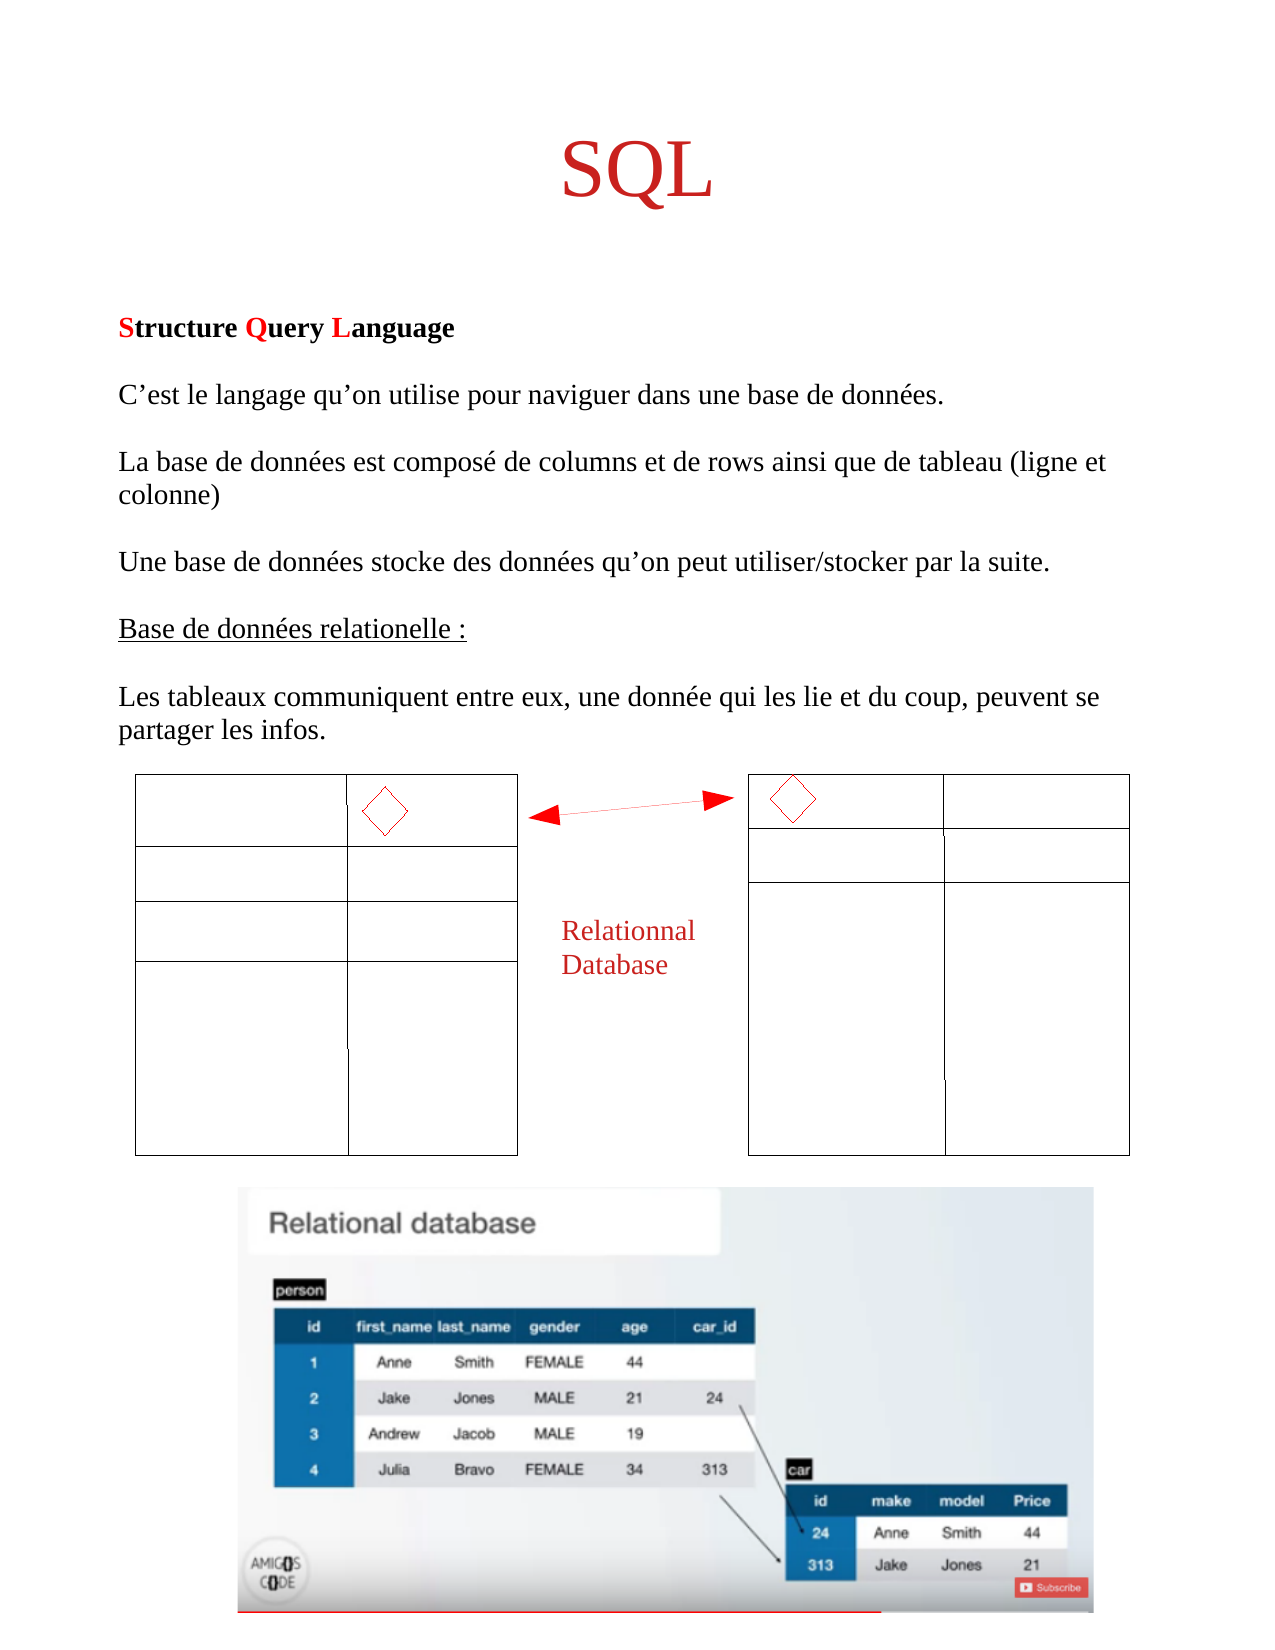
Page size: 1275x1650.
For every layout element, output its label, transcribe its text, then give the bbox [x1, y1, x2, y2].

text Les tableaux communiquent entre eux, une donnée qui les lie et du coup, peuvent se partager les infos. [118, 679, 1157, 746]
text C’est le langage qu’on utilise pour naviguer dans une base de données. [118, 377, 1157, 410]
text Une base de données stocke des données qu’on peut utiliser/stocker par la suite. [118, 544, 1157, 578]
text Structure Query Language [118, 310, 1157, 343]
text [1130, 947, 1157, 981]
picture [237, 1187, 1094, 1613]
text [1130, 913, 1157, 947]
text Database [518, 947, 748, 981]
text [118, 913, 135, 947]
text [118, 947, 135, 981]
text La base de données est composé de columns et de rows ainsi que de tableau (ligne et colonne) [118, 444, 1157, 511]
text Relationnal [518, 913, 748, 947]
text SQL [118, 118, 1157, 214]
text Base de données relationelle : [118, 612, 1157, 645]
